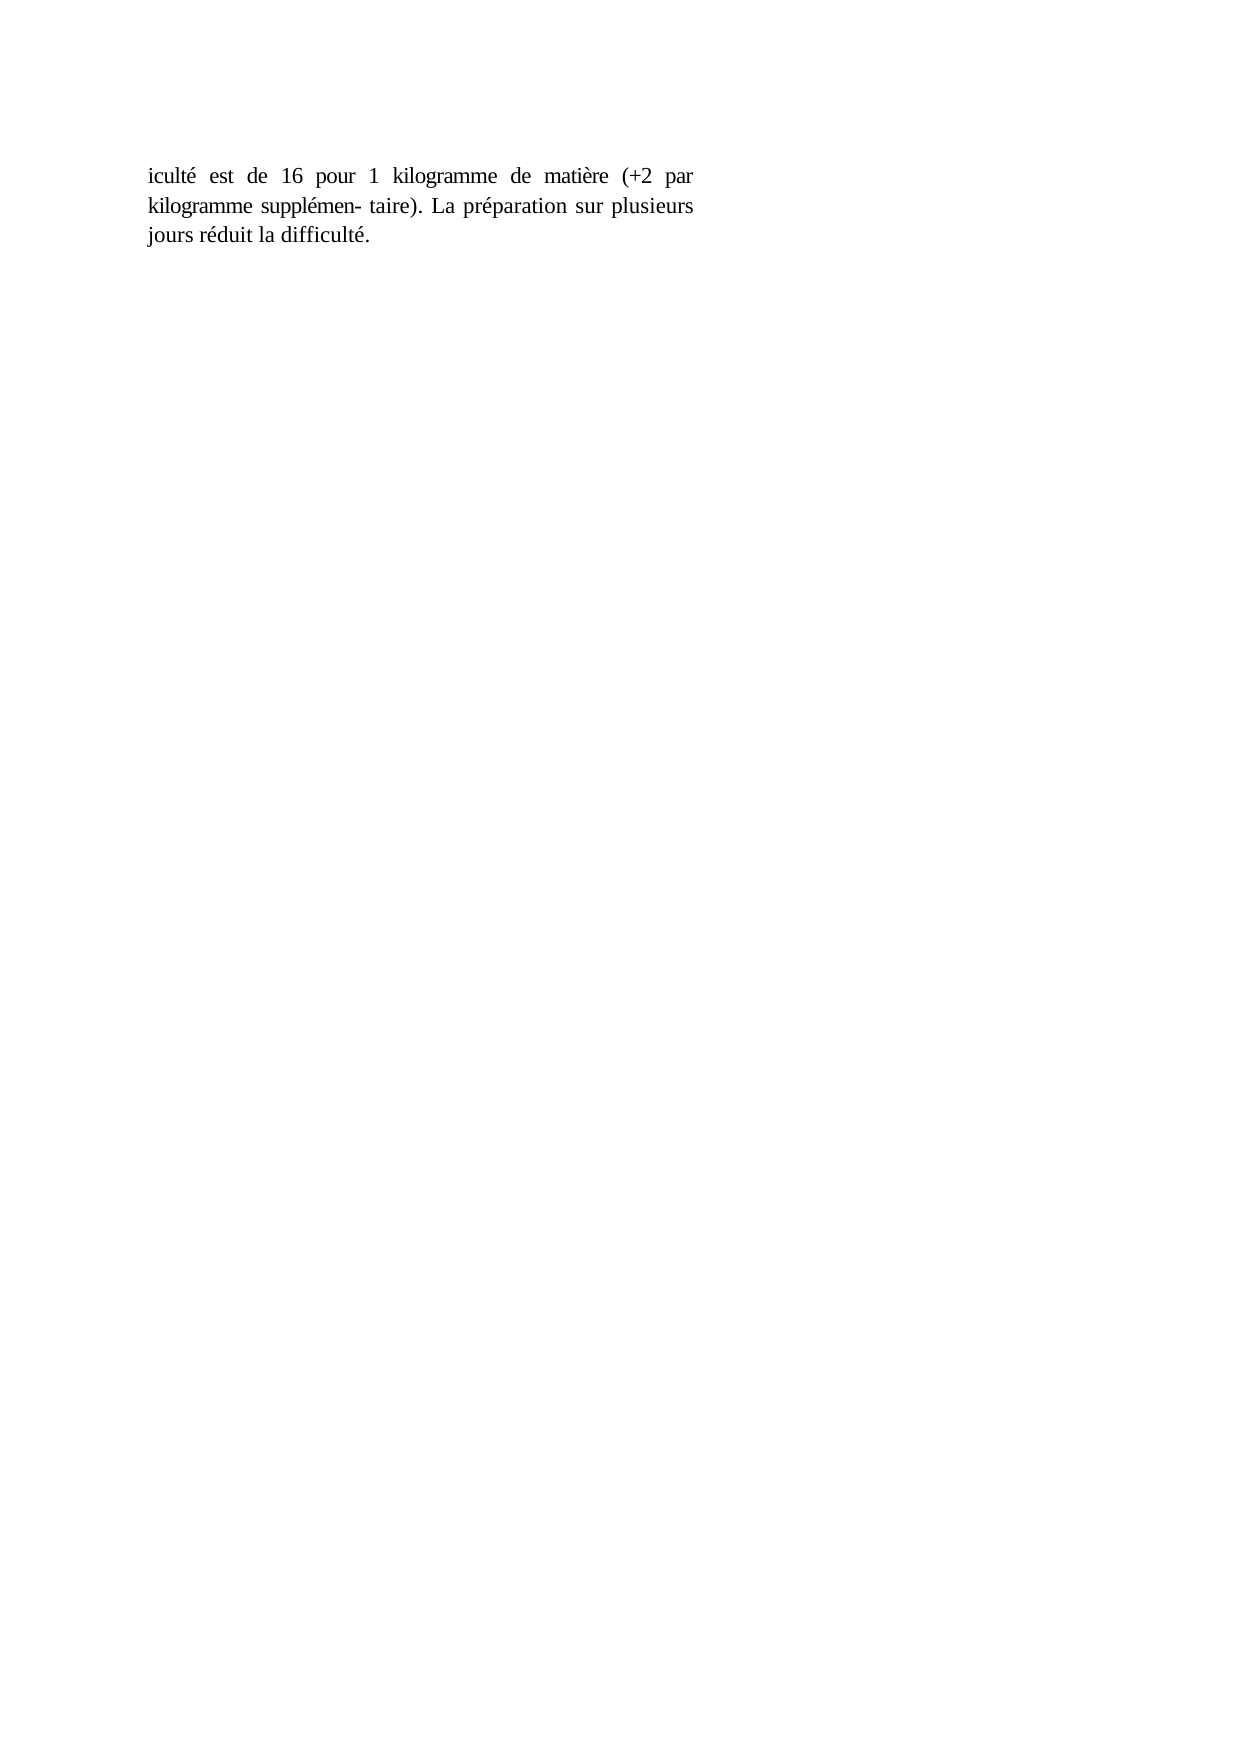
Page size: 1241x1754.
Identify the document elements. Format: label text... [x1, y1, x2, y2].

text Rang 2 : Vous êtes capable de transmuter des matières végé- tales en une autre forme végétale. La difficulté est de 12 pour une transmutation temporaire, la durée étant égale au résultat du test. Pour une transformation durable, la difficulté est de 16 pour 1 kilogramme de matière (+2 par kilogramme supplémen- taire). La préparation sur plusieurs jours réduit la difficulté. [148, 162, 694, 247]
